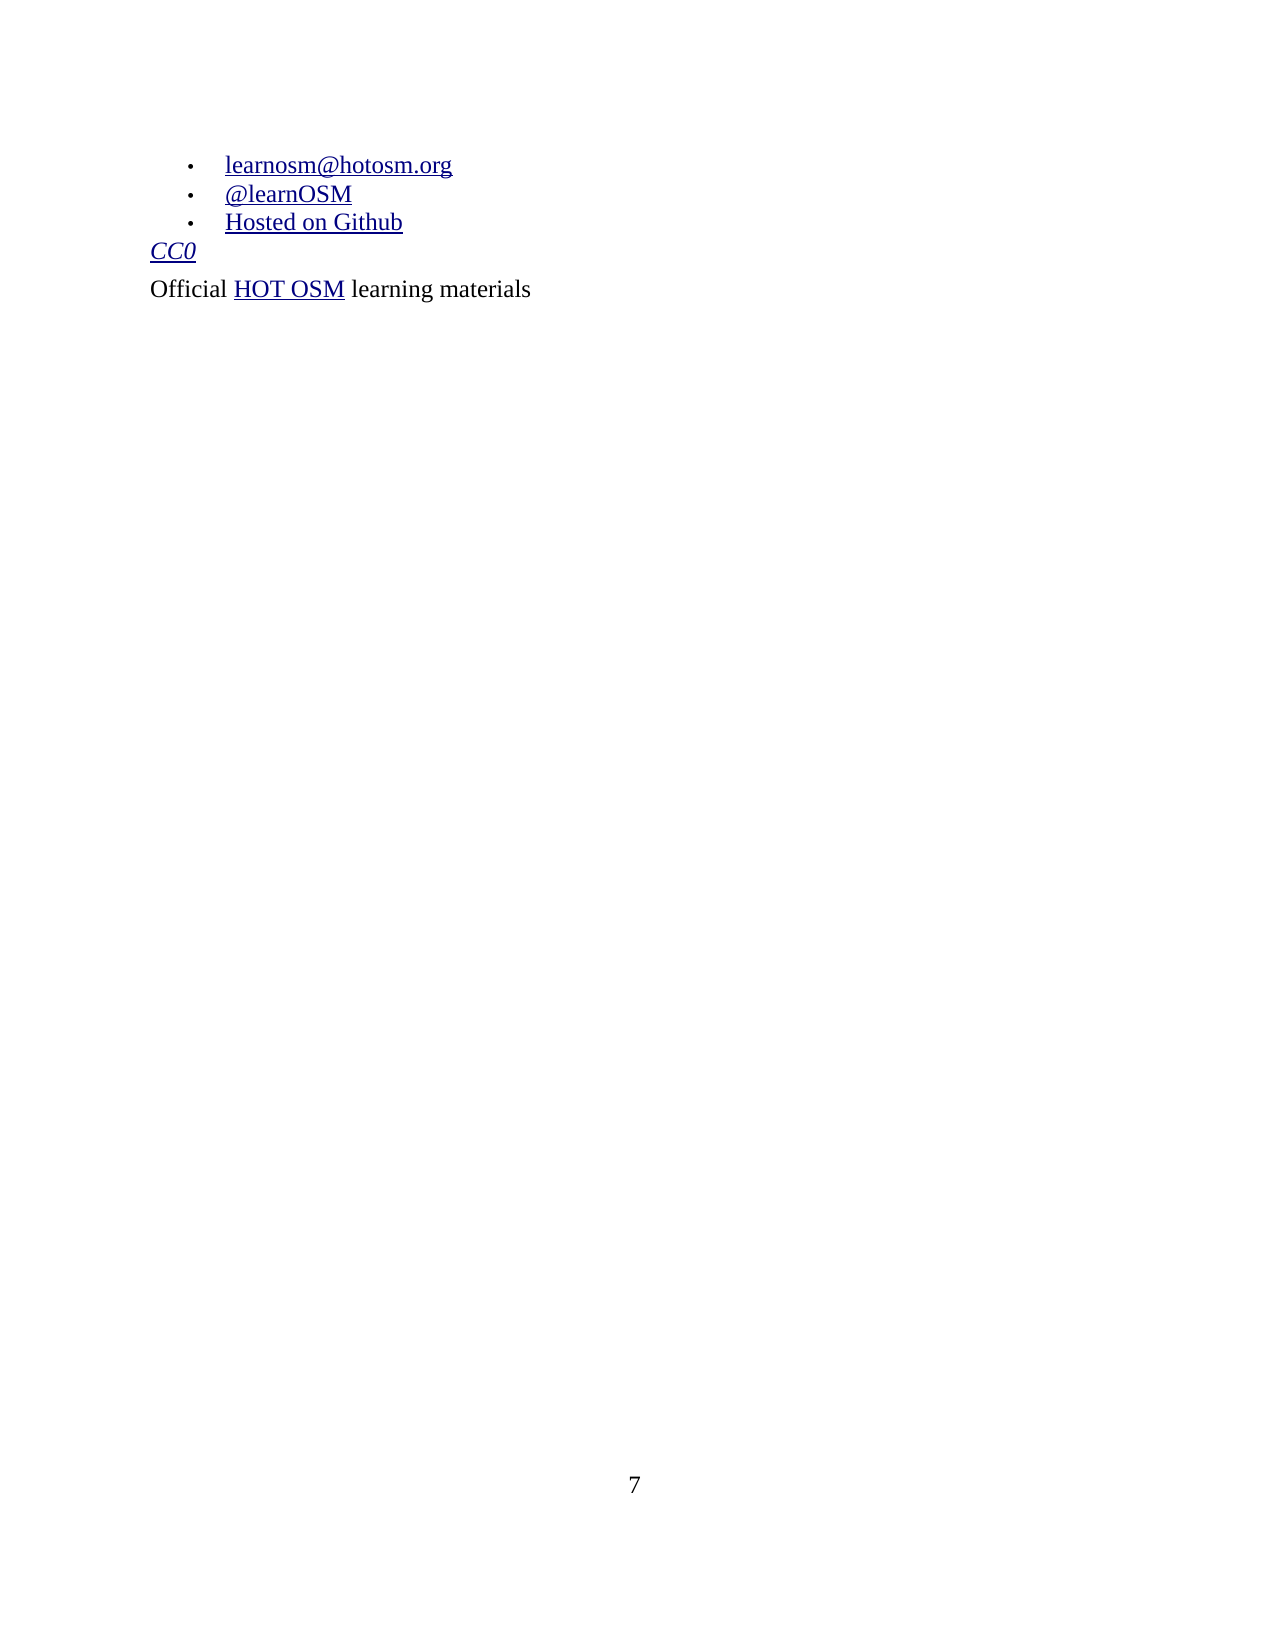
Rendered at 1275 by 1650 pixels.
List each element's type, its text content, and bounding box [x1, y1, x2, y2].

list Hosted on Github [187, 207, 1125, 236]
list learnosm@hotosm.org [187, 150, 1125, 179]
text Official HOT OSM learning materials [150, 274, 1125, 303]
list @learnOSM [187, 179, 1125, 207]
text CC0 [150, 236, 1125, 265]
